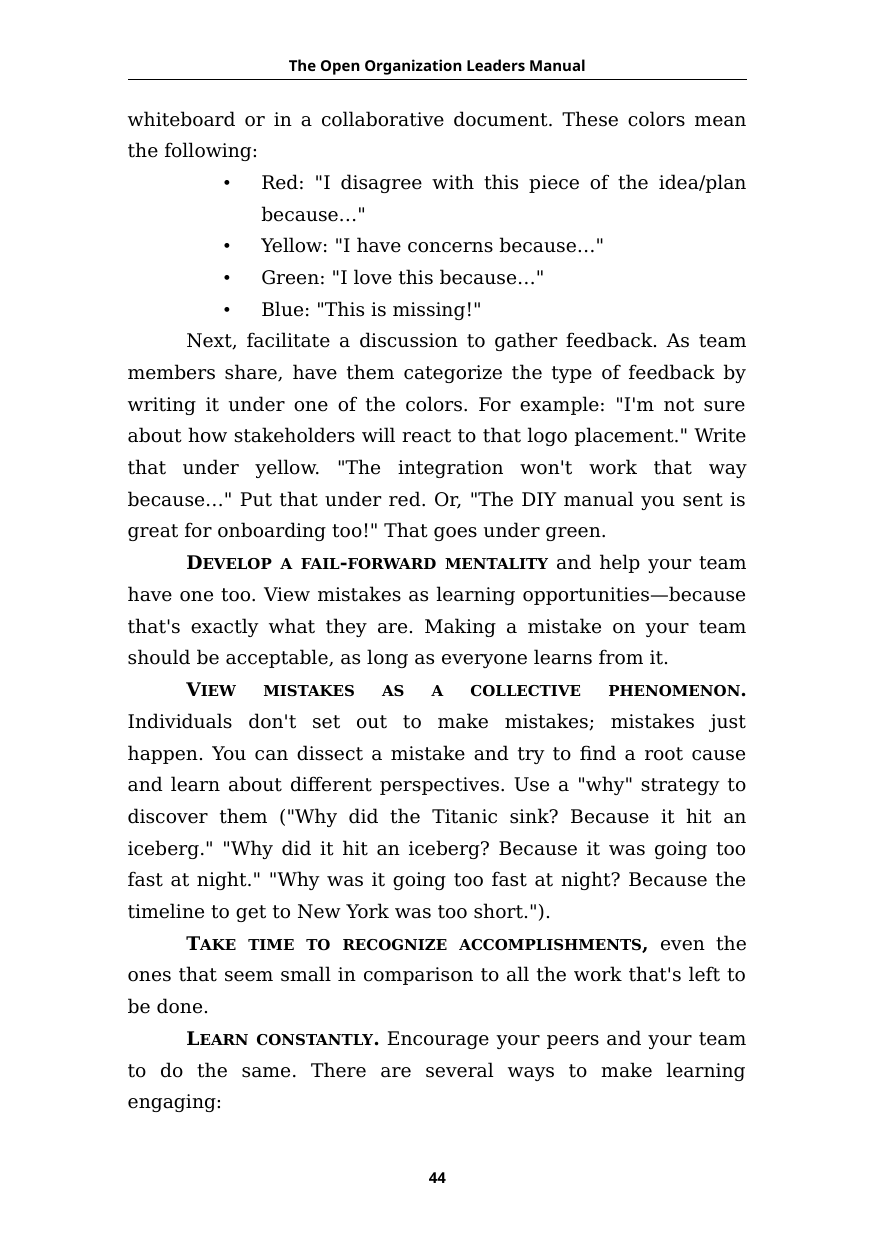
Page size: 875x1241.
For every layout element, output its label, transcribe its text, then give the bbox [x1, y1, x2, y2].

text whiteboard or in a collaborative document. These colors mean the following: [127, 109, 747, 162]
text View mistakes as a collective phenomenon. Individuals don't set out to make mistakes; mistakes just happen. You can dissect a mistake and try to find a root cause and learn about different perspectives. Use a "why" strategy to discover them ("Why did the Titanic sink? Because it hit an iceberg." "Why did it hit an iceberg? Because it was going too fast at night." "Why was it going too fast at night? Because the timeline to get to New York was too short."). [127, 679, 747, 923]
text Take time to recognize accomplishments, even the ones that seem small in comparison to all the work that's left to be done. [127, 932, 747, 1018]
text Develop a fail-forward mentality and help your team have one too. View mistakes as learning opportunities—because that's exactly what they are. Making a mistake on your team should be acceptable, as long as everyone learns from it. [127, 552, 747, 669]
list Yellow: "I have concerns because…" [223, 235, 747, 257]
text Next, facilitate a discussion to gather feedback. As team members share, have them categorize the type of feedback by writing it under one of the colors. For example: "I'm not sure about how stakeholders will react to that logo placement." Write that under yellow. "The integration won't work that way because…" Put that under red. Or, "The DIY manual you sent is great for onboarding too!" That goes under green. [127, 330, 747, 542]
list Blue: "This is missing!" [223, 299, 747, 321]
text Learn constantly. Encourage your peers and your team to do the same. There are several ways to make learning engaging: [127, 1028, 747, 1113]
list Red: "I disagree with this piece of the idea/plan because…" [223, 172, 747, 226]
list Green: "I love this because…" [223, 267, 747, 289]
